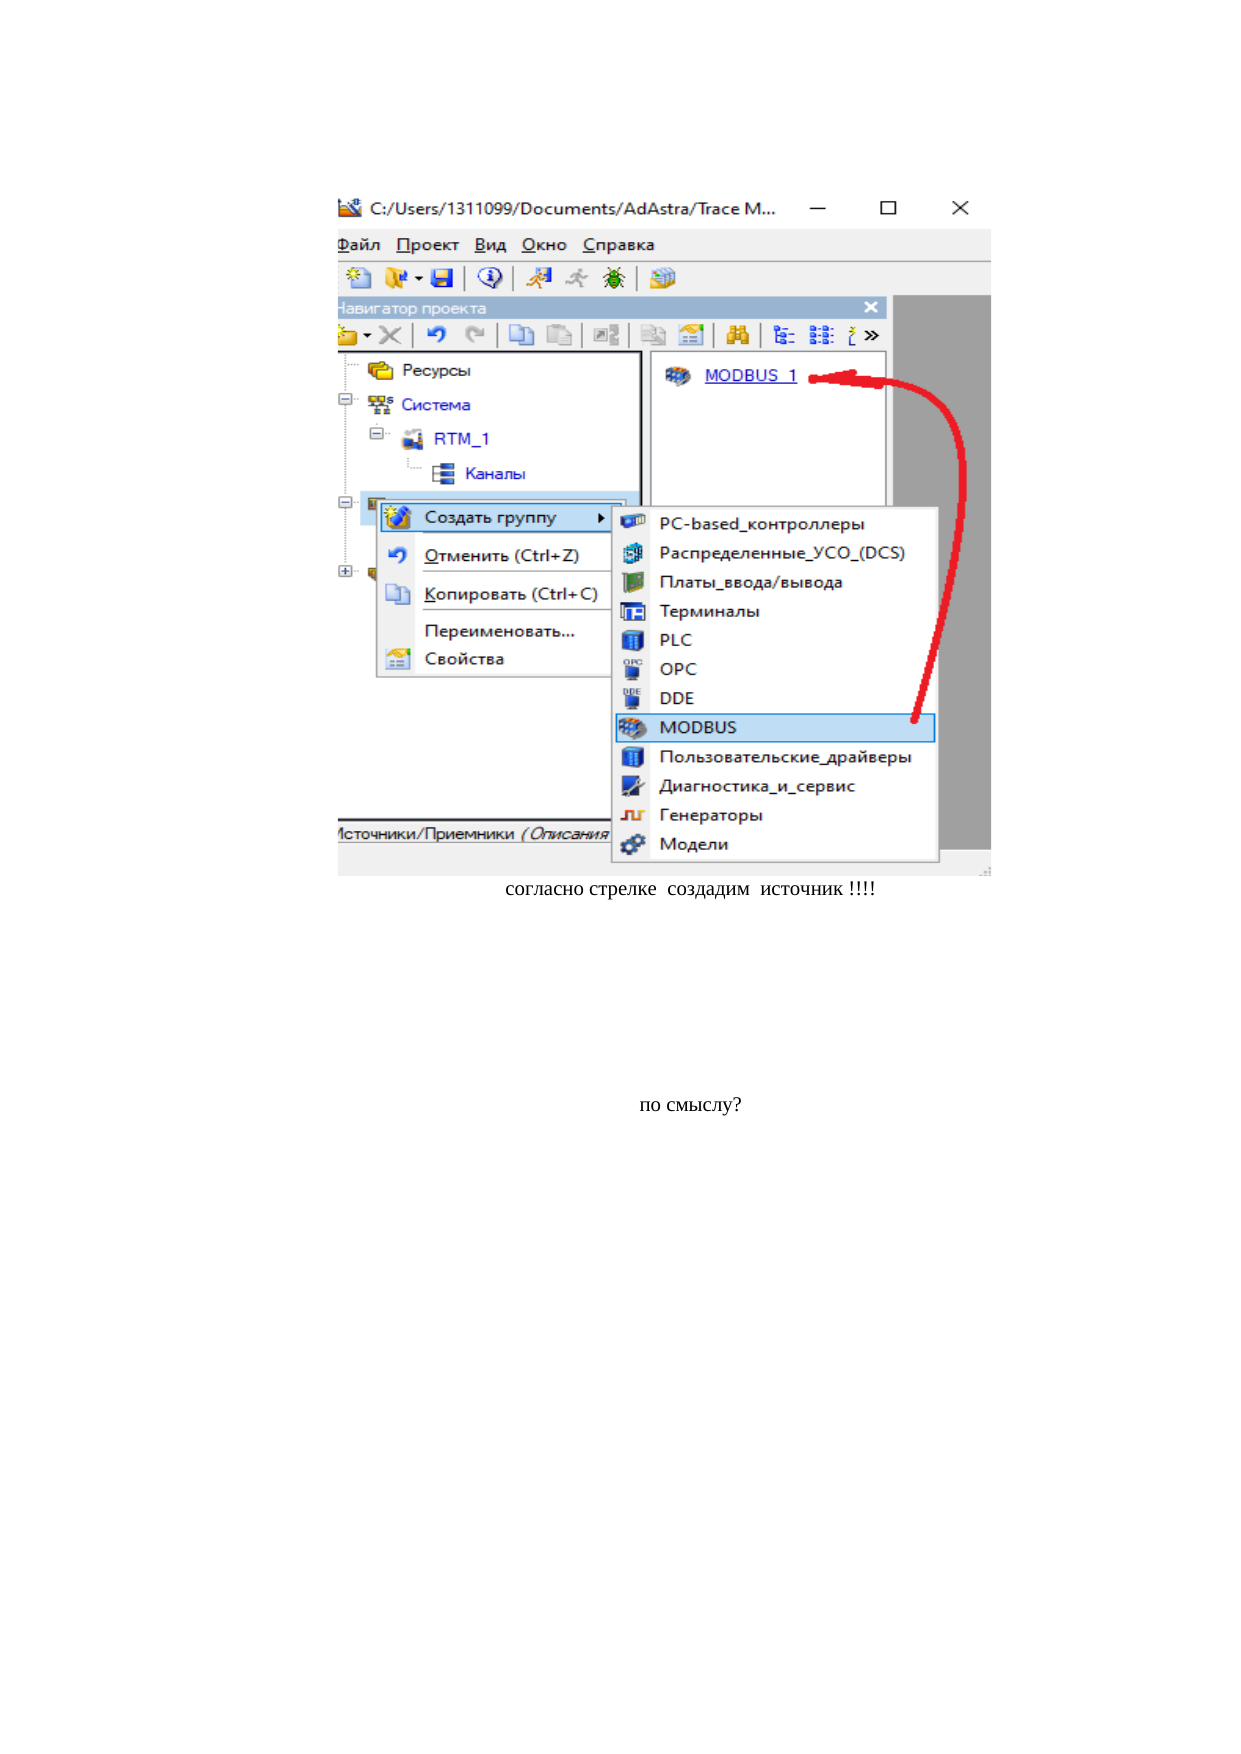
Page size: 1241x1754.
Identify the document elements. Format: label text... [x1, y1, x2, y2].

text согласно стрелке создадим источник !!!! [177, 190, 1204, 900]
text по смыслу? [177, 1092, 1204, 1116]
